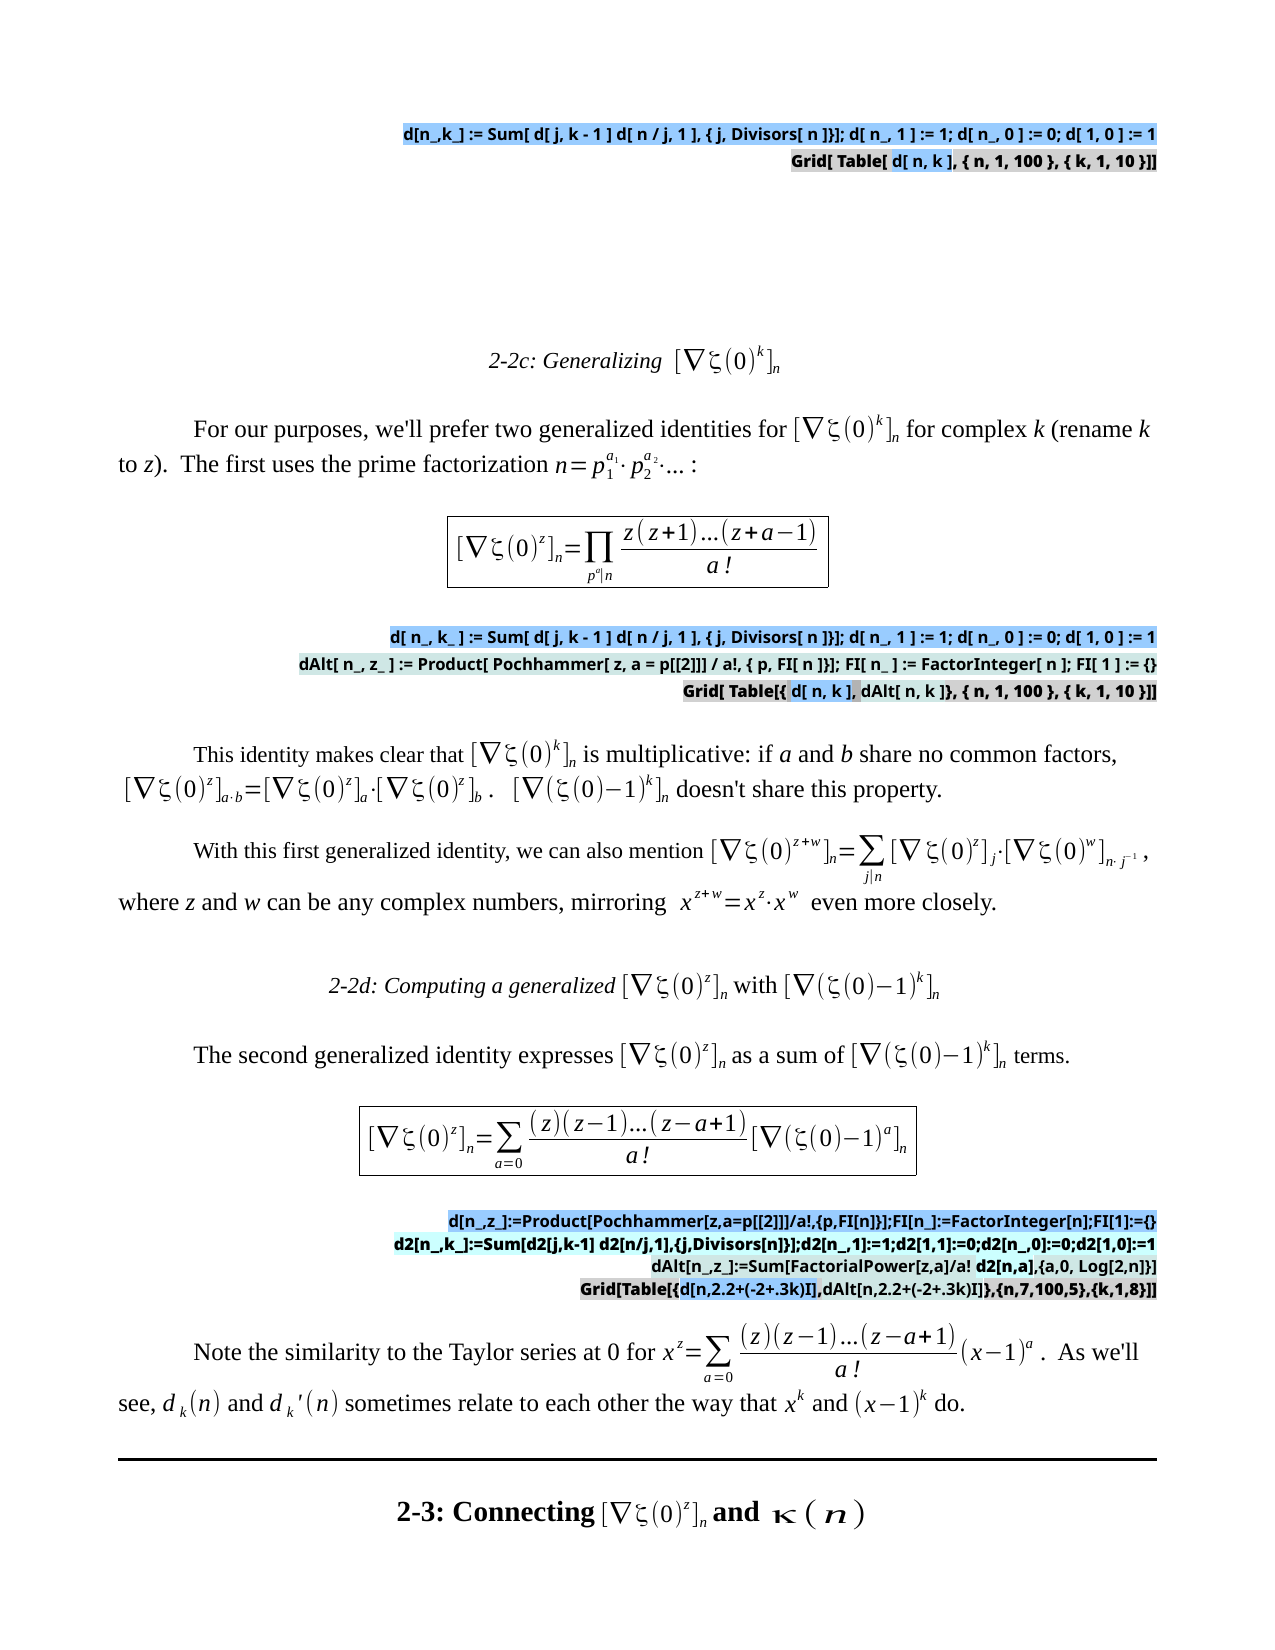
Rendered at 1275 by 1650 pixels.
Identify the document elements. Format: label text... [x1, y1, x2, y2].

text For our purposes, we'll prefer two generalized identities forfor complex k (rename k to z). The first uses the prime factorization: [118, 411, 1157, 482]
text d[n_,z_]:=Product[Pochhammer[z,a=p[[2]]]/a!,{p,FI[n]}];FI[n_]:=FactorInteger[n];FI[1]:={} [118, 1209, 1157, 1232]
text The second generalized identity expressesas a sum ofterms. [118, 1037, 1157, 1072]
text Note the similarity to the Taylor series at 0 for. As we'll see,andsometimes relate to each other the way thatanddo. [118, 1323, 1157, 1421]
text d[n_,k_] := Sum[ d[ j, k - 1 ] d[ n / j, 1 ], { j, Divisors[ n ]}]; d[ n_, 1 ] := 1; d[ n_, 0 ] := 0; d[ 1, 0 ] := 1 [118, 118, 1157, 145]
text dAlt[n_,z_]:=Sum[FactorialPower[z,a]/a! d2[n,a],{a,0, Log[2,n]}] [118, 1255, 651, 1278]
text 2-2c: Generalizing [118, 342, 1157, 377]
text 2-3: Connectingand [118, 1494, 1157, 1531]
text 2-2d: Computing a generalizedwith [118, 968, 1157, 1003]
text This identity makes clear thatis multiplicative: if a and b share no common factors, . doesn't share this property. [118, 736, 1157, 806]
text Grid[ Table[ d[ n, k ], { n, 1, 100 }, { k, 1, 10 }]] [118, 145, 1157, 172]
text Grid[Table[{d[n,2.2+(-2+.3k)I],dAlt[n,2.2+(-2+.3k)I]},{n,7,100,5},{k,1,8}]] [118, 1278, 580, 1300]
text d[ n_, k_ ] := Sum[ d[ j, k - 1 ] d[ n / j, 1 ], { j, Divisors[ n ]}]; d[ n_, 1 ] := 1; d[ n_, 0 ] := 0; d[ 1, 0 ] := 1 [118, 621, 1157, 648]
text With this first generalized identity, we can also mention, where z and w can be any complex numbers, mirroring even more closely. [118, 833, 1157, 915]
text d2[n_,k_]:=Sum[d2[j,k-1] d2[n/j,1],{j,Divisors[n]}];d2[n_,1]:=1;d2[1,1]:=0;d2[n_,0]:=0;d2[1,0]:=1 [118, 1232, 394, 1255]
text dAlt[ n_, z_ ] := Product[ Pochhammer[ z, a = p[[2]]] / a!, { p, FI[ n ]}]; FI[ n_ ] := FactorInteger[ n ]; FI[ 1 ] := {} [118, 648, 1157, 675]
text Grid[ Table[{ d[ n, k ], dAlt[ n, k ]}, { n, 1, 100 }, { k, 1, 10 }]] [118, 675, 1157, 702]
